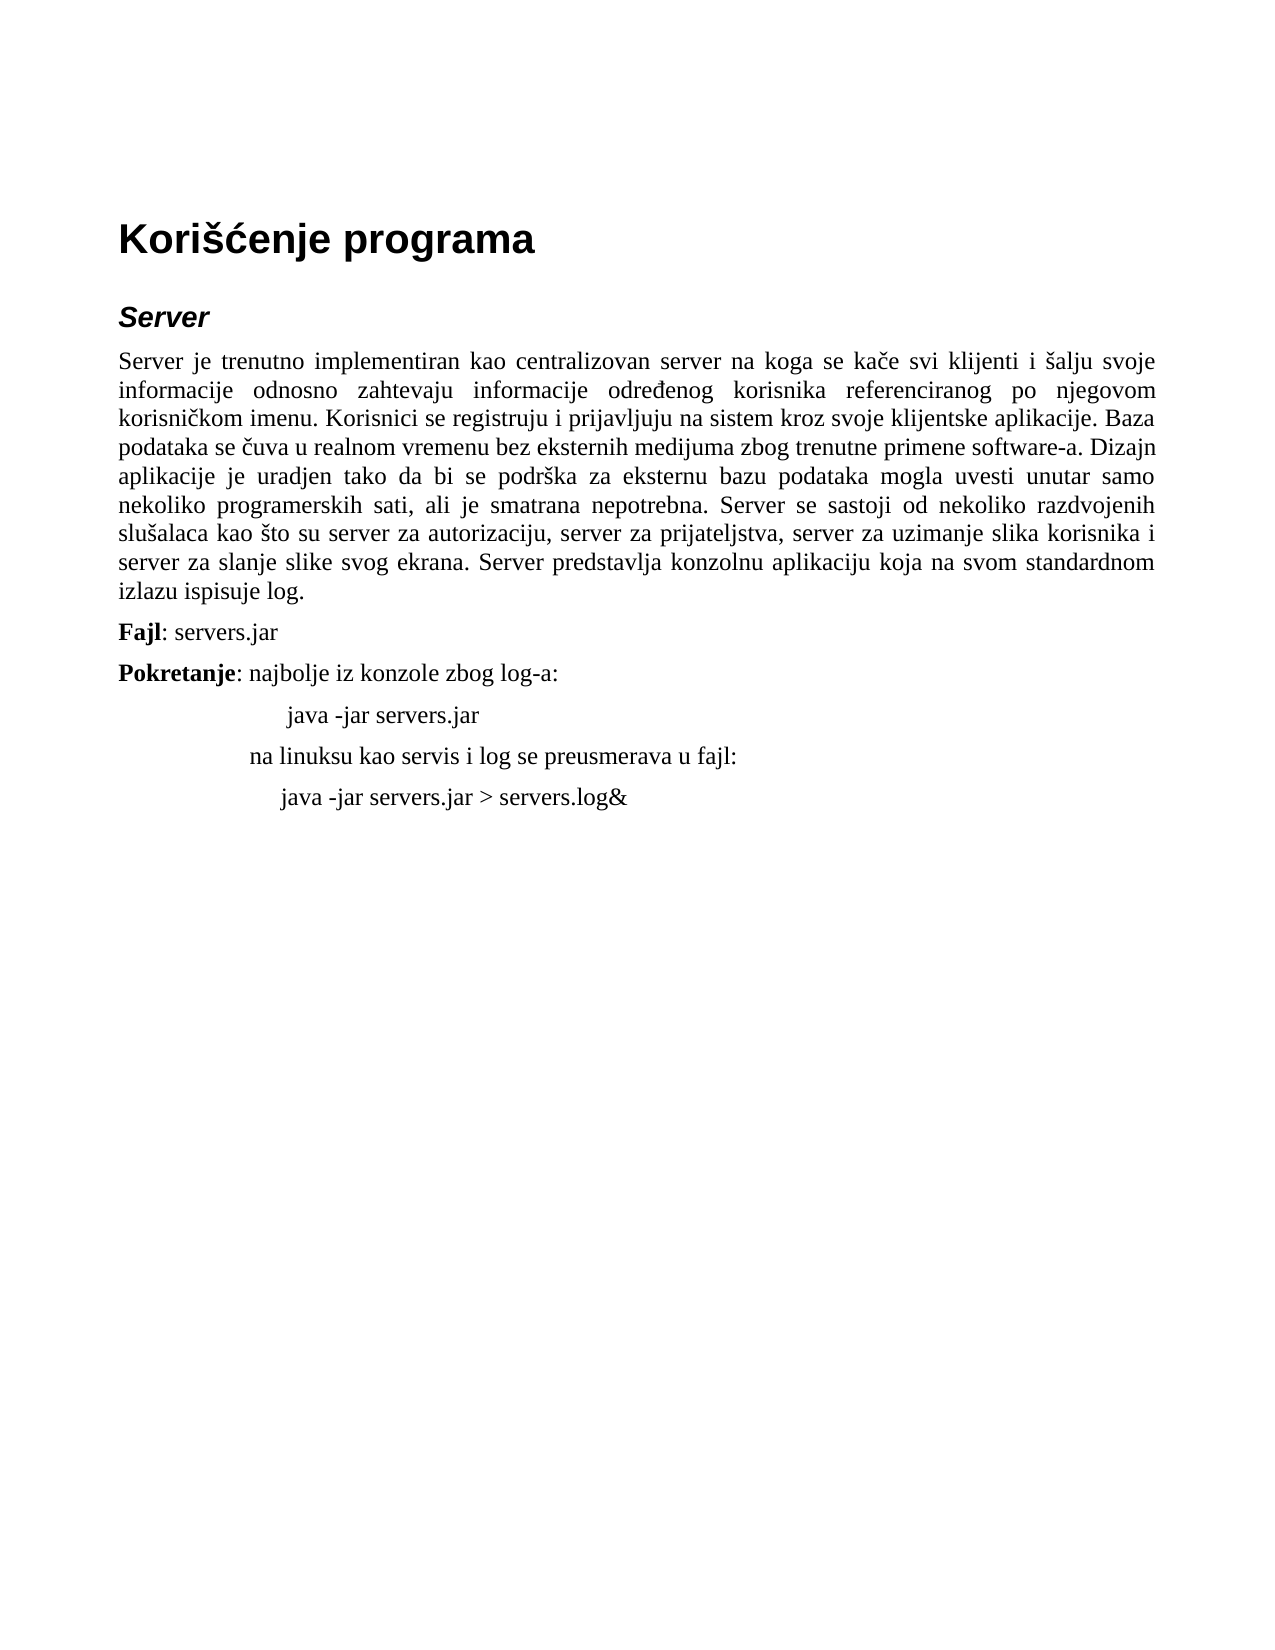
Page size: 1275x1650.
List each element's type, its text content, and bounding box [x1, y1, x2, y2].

text Server je trenutno implementiran kao centralizovan server na koga se kače svi klijenti i šalju svoje informacije odnosno zahtevaju informacije određenog korisnika referenciranog po njegovom korisničkom imenu. Korisnici se registruju i prijavljuju na sistem kroz svoje klijentske aplikacije. Baza podataka se čuva u realnom vremenu bez eksternih medijuma zbog trenutne primene software-a. Dizajn aplikacije je uradjen tako da bi se podrška za eksternu bazu podataka mogla uvesti unutar samo nekoliko programerskih sati, ali je smatrana nepotrebna. Server se sastoji od nekoliko razdvojenih slušalaca kao što su server za autorizaciju, server za prijateljstva, server za uzimanje slika korisnika i server za slanje slike svog ekrana. Server predstavlja konzolnu aplikaciju koja na svom standardnom izlazu ispisuje log. [118, 346, 1157, 605]
text java -jar servers.jar [118, 700, 1157, 728]
text Pokretanje: najbolje iz konzole zbog log-a: [118, 658, 1157, 687]
text na linuksu kao servis i log se preusmerava u fajl: [118, 741, 1157, 770]
subtitle Server [118, 300, 1157, 333]
text Fajl: servers.jar [118, 617, 1157, 646]
subtitle Korišćenje programa [118, 214, 1157, 262]
text java -jar servers.jar > servers.log& [118, 782, 1157, 811]
